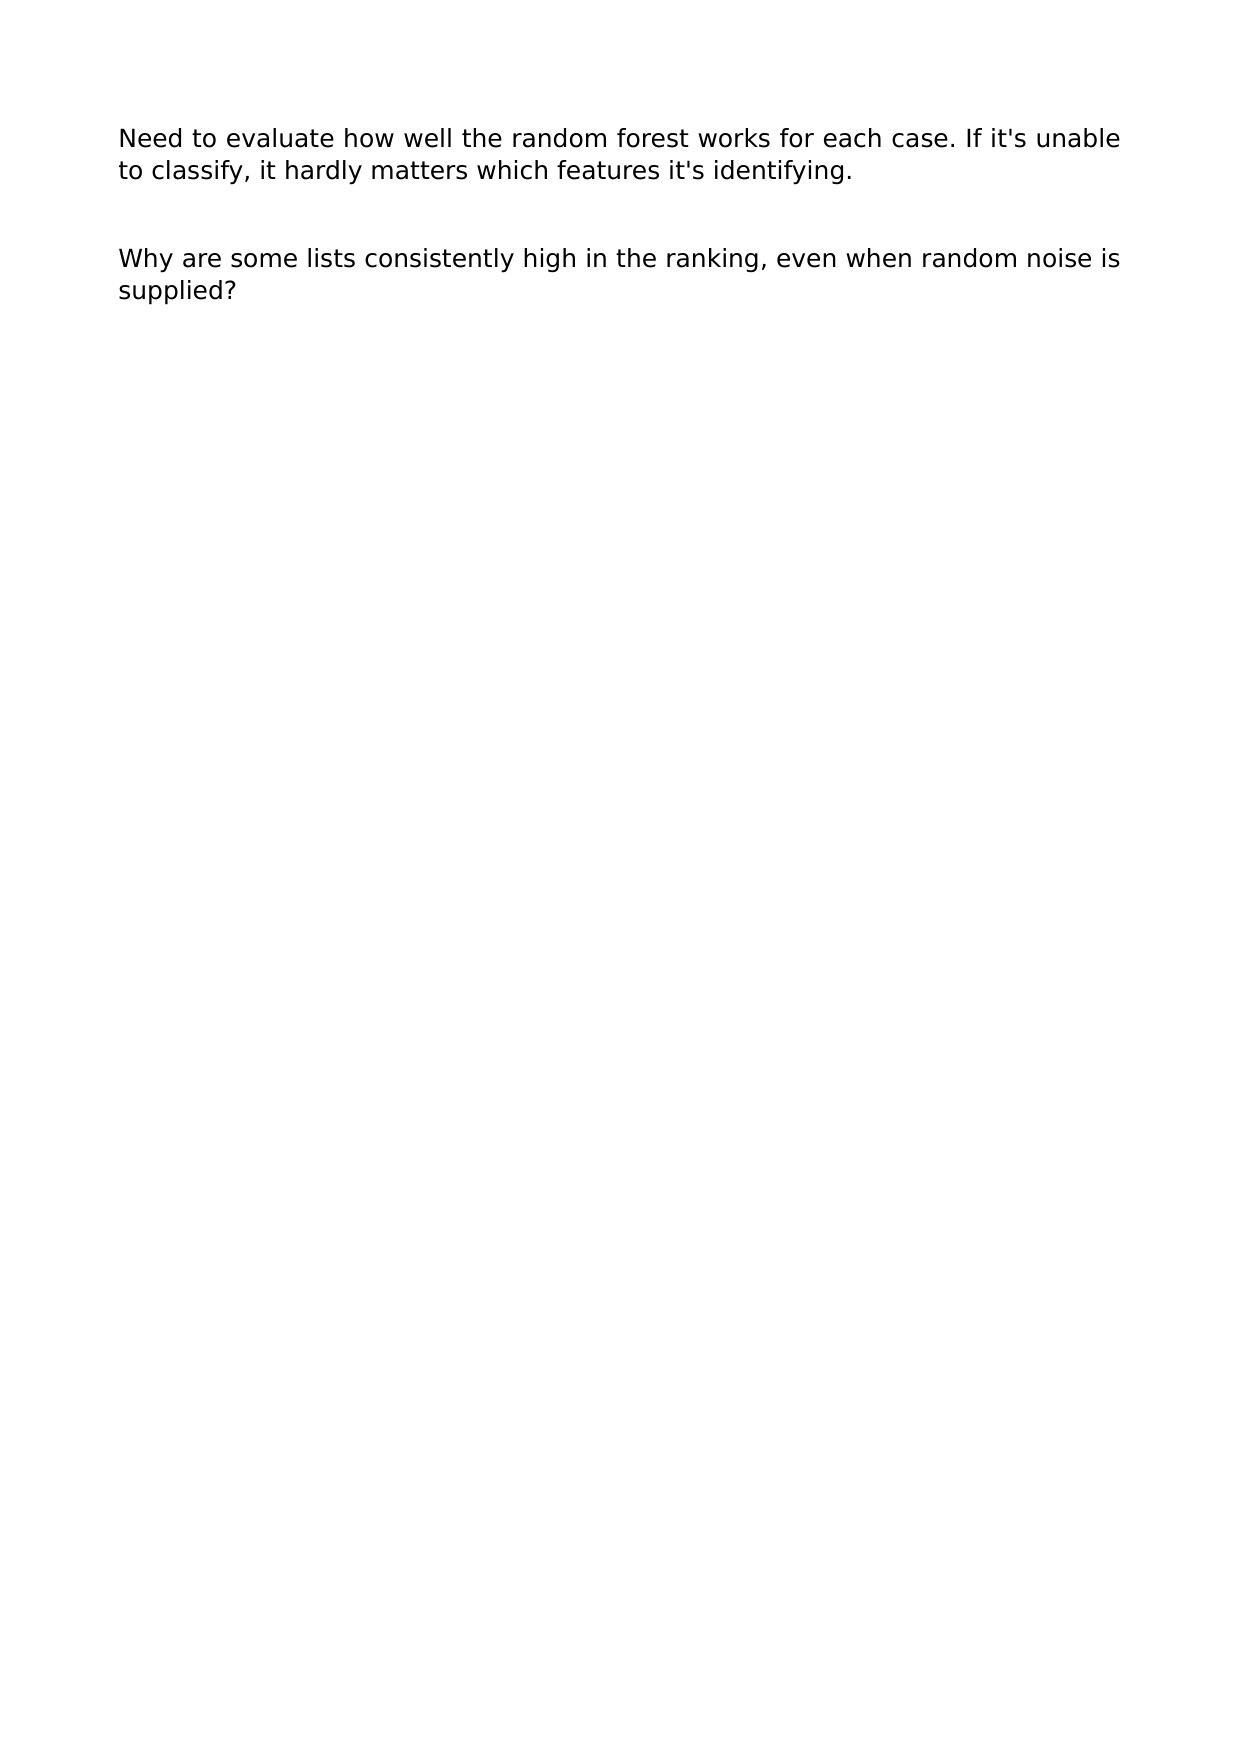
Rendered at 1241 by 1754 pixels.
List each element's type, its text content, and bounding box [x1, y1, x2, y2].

text Need to evaluate how well the random forest works for each case. If it's unable to classify, it hardly matters which features it's identifying. [118, 124, 1122, 185]
text Why are some lists consistently high in the ranking, even when random noise is supplied? [118, 244, 1122, 305]
